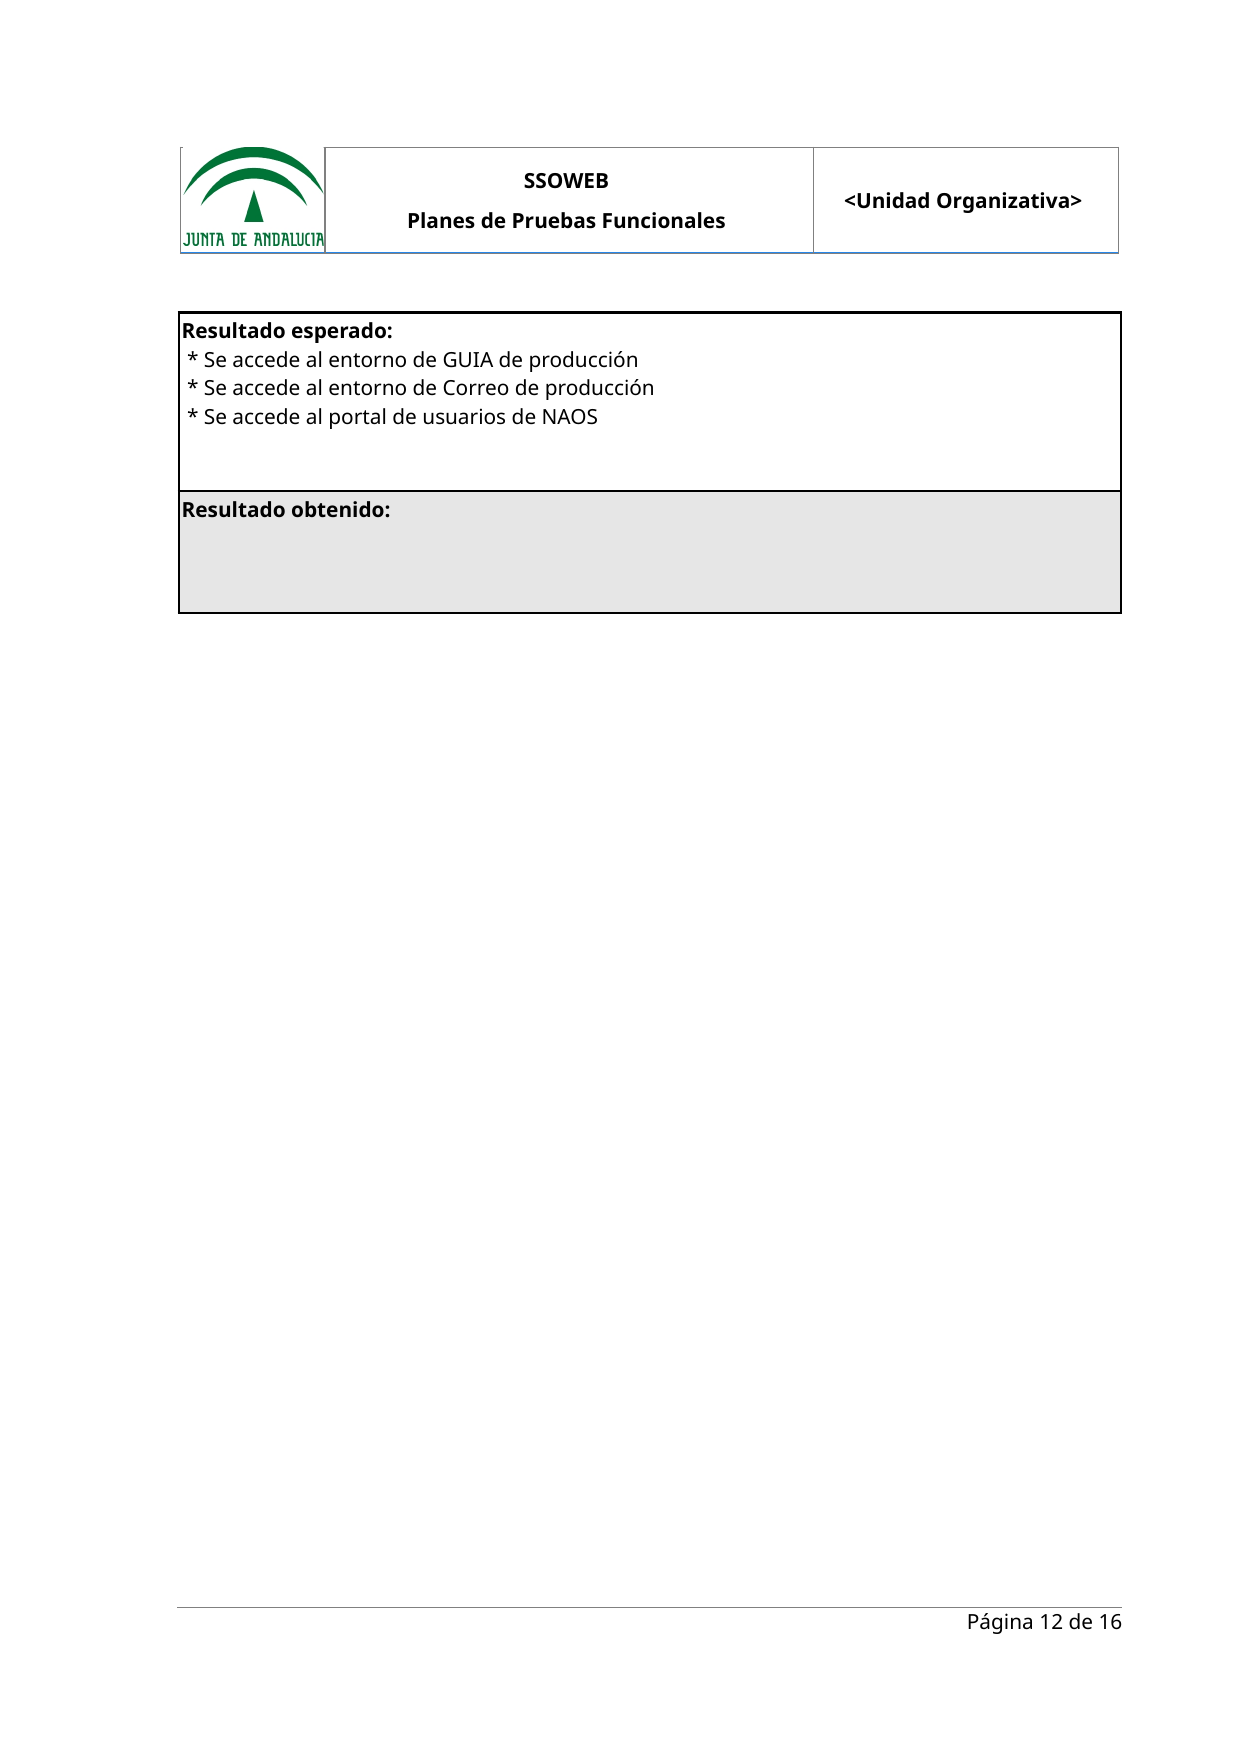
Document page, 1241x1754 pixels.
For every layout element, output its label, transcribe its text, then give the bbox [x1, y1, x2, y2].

picture [183, 147, 324, 246]
table_cell Resultado esperado: * Se accede al entorno de GUIA de producción * Se accede al entorno de Correo de producción * Se accede al portal de usuarios de NAOS [180, 314, 1120, 490]
table_cell Resultado obtenido: [180, 492, 1120, 612]
